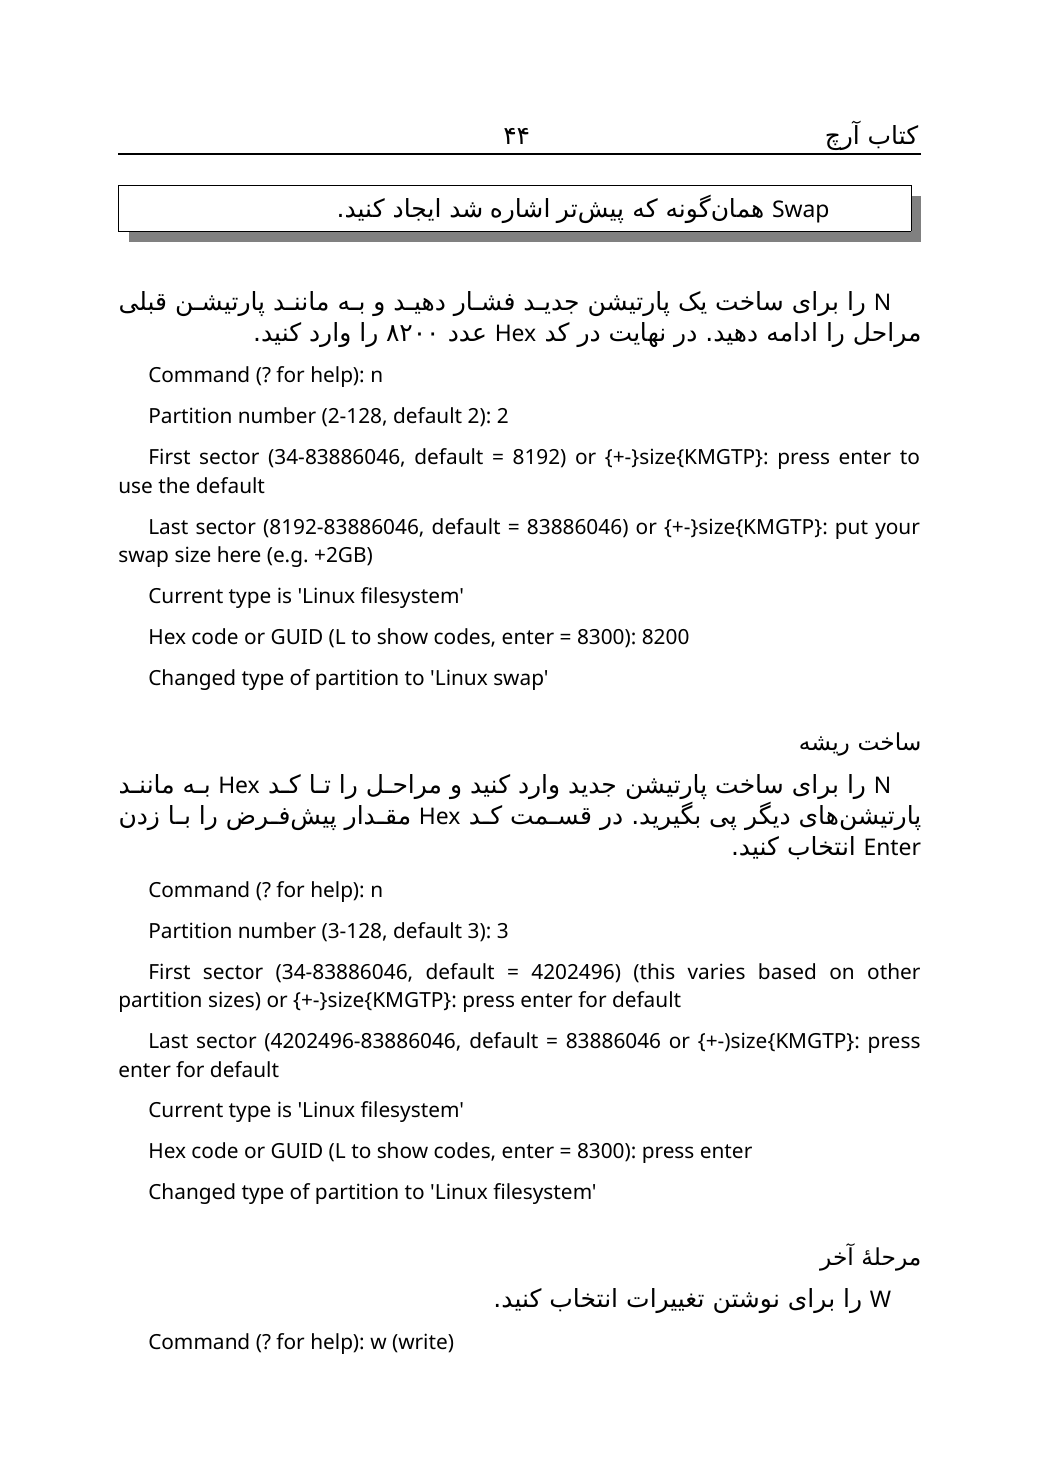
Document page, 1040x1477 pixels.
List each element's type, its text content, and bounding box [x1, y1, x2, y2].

text N را برای ساخت پارتیشن جدید وارد کنید و مراحل را تا کد Hex به مانند پارتیشن‌های دیگر پی‌ بگیرید. در قسمت کد Hex مقدار پیش‌فرض را با زدن Enter انتخاب کنید. [118, 769, 921, 862]
text N را برای ساخت یک پارتیشن جدید فشار دهید و به مانند پارتیشن قبلی مراحل را ادامه دهید. در نهایت در کد Hex عدد ۸۲۰۰ را وارد کنید. [118, 286, 921, 348]
text Partition number (3-128, default 3): 3 [118, 916, 921, 944]
text First sector (34-83886046, default = 4202496) (this varies based on other partition sizes) or {+-}size{KMGTP}: press enter for default [118, 957, 921, 1014]
text Partition number (2-128, default 2): 2 [118, 402, 921, 430]
table_header نکته: برای سیستم‌هایی با رم بیش از ۲ گیگ وجود این پارتیشن غیر لازم است. بهتر است به جای پارتیشن فایل Swap را برای بهره‌وری از امکانات Swap همان‌گونه که پیش‌تر اشاره شد ایجاد کنید. [119, 186, 911, 231]
text Changed type of partition to 'Linux swap' [118, 663, 921, 692]
text Hex code or GUID (L to show codes, enter = 8300): 8200 [118, 622, 921, 651]
text Command (? for help): w (write) [118, 1327, 921, 1355]
text First sector (34-83886046, default = 8192) or {+-}size{KMGTP}: press enter to use the default [118, 442, 921, 499]
text Current type is 'Linux filesystem' [118, 581, 921, 610]
text Hex code or GUID (L to show codes, enter = 8300): press enter [118, 1137, 921, 1165]
text Command (? for help): n [118, 361, 921, 389]
text Current type is 'Linux filesystem' [118, 1096, 921, 1124]
text Changed type of partition to 'Linux filesystem' [118, 1177, 921, 1206]
text Last sector (4202496-83886046, default = 83886046 or {+-)size{KMGTP}: press enter for default [118, 1026, 921, 1083]
subtitle ساخت ریشه [118, 729, 921, 756]
text Last sector (8192-83886046, default = 83886046) or {+-}size{KMGTP}: put your swap size here (e.g. +2GB) [118, 512, 921, 569]
text Command (? for help): n [118, 875, 921, 903]
text W را برای نوشتن تغییرات انتخاب کنید. [118, 1283, 921, 1314]
subtitle مرحلهٔ آخر [118, 1243, 921, 1271]
